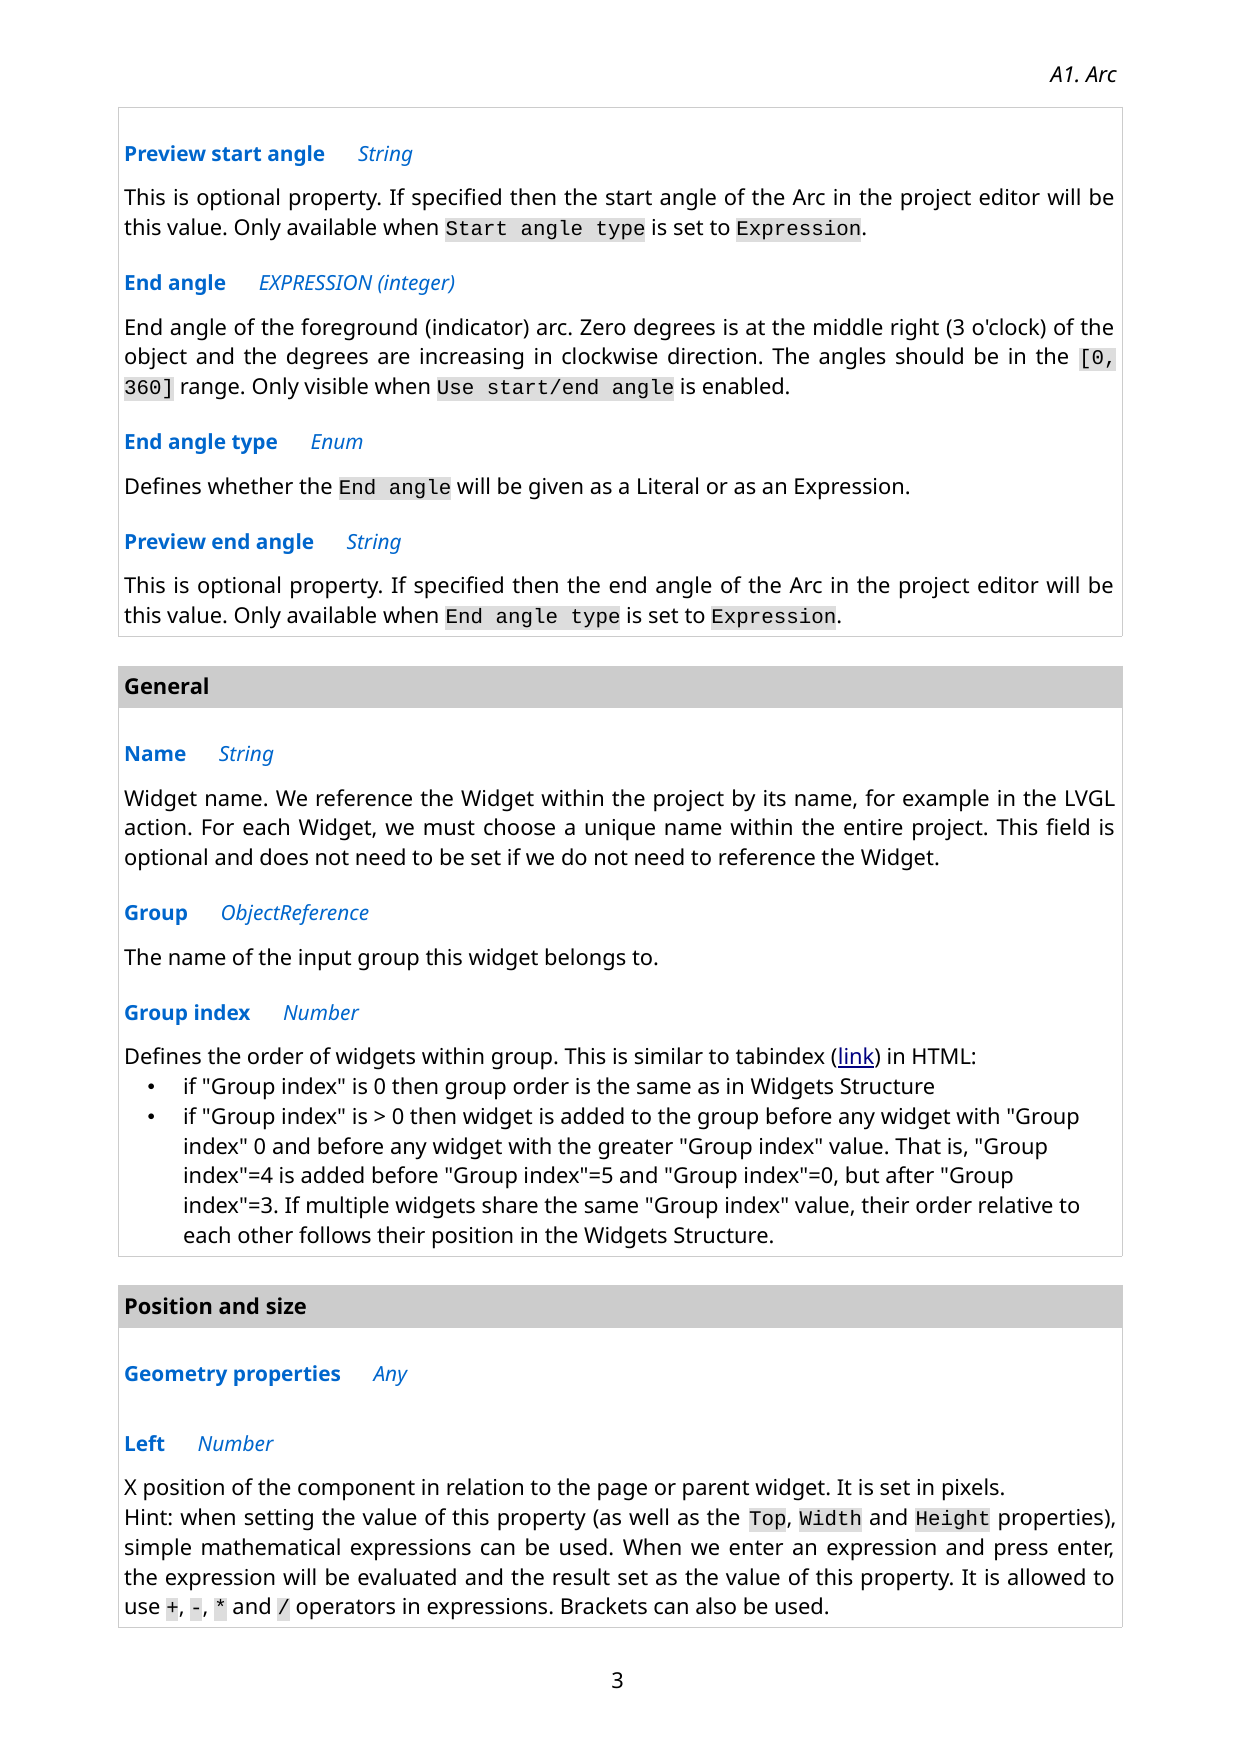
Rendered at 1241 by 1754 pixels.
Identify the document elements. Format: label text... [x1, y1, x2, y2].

table_cell Geometry properties Any Left Number X position of the component in relation to the page or parent widget. It is set in pixels. Hint: when setting the value of this property (as well as the Top, Width and Height properties), simple mathematical expressions can be used. When we enter an expression and press enter, the expression will be evaluated and the result set as the value of this property. It is allowed to use +, -, * and / operators in expressions. Brackets can also be used. [119, 1328, 1122, 1627]
table_header Position and size [119, 1286, 1122, 1327]
table_header General [119, 667, 1122, 707]
table_cell Preview start angle String This is optional property. If specified then the start angle of the Arc in the project editor will be this value. Only available when Start angle type is set to Expression. End angle EXPRESSION (integer) End angle of the foreground (indicator) arc. Zero degrees is at the middle right (3 o'clock) of the object and the degrees are increasing in clockwise direction. The angles should be in the [0, 360] range. Only visible when Use start/end angle is enabled. End angle type Enum Defines whether the End angle will be given as a Literal or as an Expression. Preview end angle String This is optional property. If specified then the end angle of the Arc in the project editor will be this value. Only available when End angle type is set to Expression. [119, 108, 1122, 636]
table_cell Name String Widget name. We reference the Widget within the project by its name, for example in the LVGL action. For each Widget, we must choose a unique name within the entire project. This field is optional and does not need to be set if we do not need to reference the Widget. Group ObjectReference The name of the input group this widget belongs to. Group index Number Defines the order of widgets within group. This is similar to tabindex (link) in HTML: if "Group index" is 0 then group order is the same as in Widgets Structure if "Group index" is > 0 then widget is added to the group before any widget with "Group index" 0 and before any widget with the greater "Group index" value. That is, "Group index"=4 is added before "Group index"=5 and "Group index"=0, but after "Group index"=3. If multiple widgets share the same "Group index" value, their order relative to each other follows their position in the Widgets Structure. [119, 708, 1122, 1256]
